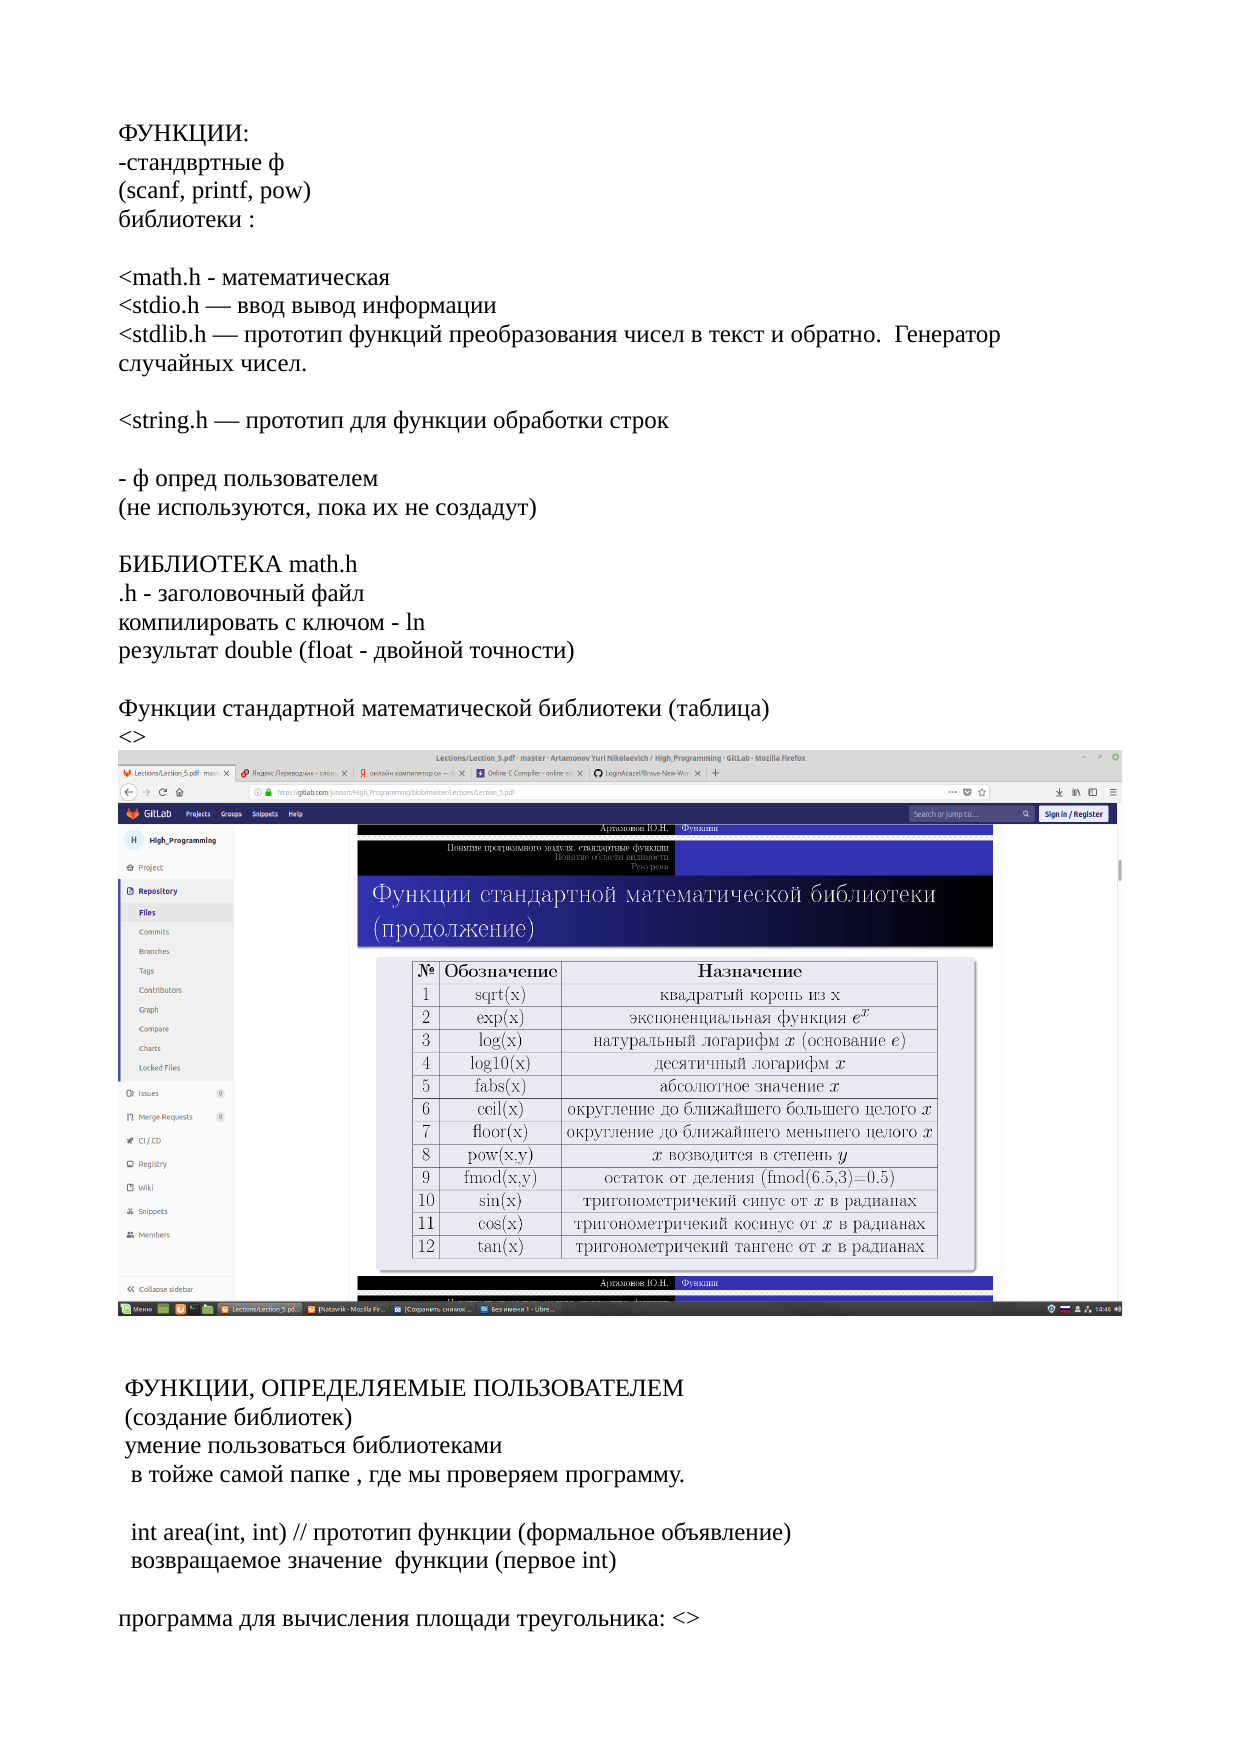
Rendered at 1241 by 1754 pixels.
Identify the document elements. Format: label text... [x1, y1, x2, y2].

text в тойже самой папке , где мы проверяем программу. [118, 1459, 1122, 1488]
picture [118, 750, 1123, 1316]
text (scanf, printf, pow) [118, 176, 1122, 204]
text <math.h - математическая [118, 262, 1122, 291]
text (создание библиотек) [118, 1402, 1122, 1430]
text умение пользоваться библиотеками [118, 1430, 1122, 1459]
text <stdio.h — ввод вывод информации [118, 291, 1122, 319]
text -стандвртные ф [118, 147, 1122, 176]
text Функции стандартной математической библиотеки (таблица) [118, 693, 1122, 722]
text (не используются, пока их не создадут) [118, 492, 1122, 521]
text ФУНКЦИИ, ОПРЕДЕЛЯЕМЫЕ ПОЛЬЗОВАТЕЛЕМ [118, 1373, 1122, 1402]
text компилировать с ключом - ln [118, 607, 1122, 636]
text .h - заголовочный файл [118, 578, 1122, 607]
text <string.h — прототип для функции обработки строк [118, 406, 1122, 434]
text ФУНКЦИИ: [118, 118, 1122, 147]
text БИБЛИОТЕКА math.h [118, 549, 1122, 578]
text <stdlib.h — прототип функций преобразования чисел в текст и обратно. Генератор случайных чисел. [118, 319, 1122, 377]
text - ф опред пользователем [118, 463, 1122, 492]
text программа для вычисления площади треугольника: <> [118, 1603, 1122, 1632]
text int area(int, int) // прототип функции (формальное объявление) [118, 1517, 1122, 1545]
text результат double (float - двойной точности) [118, 636, 1122, 664]
text <> [118, 722, 1122, 750]
text библиотеки : [118, 204, 1122, 233]
text возвращаемое значение функции (первое int) [118, 1545, 1122, 1574]
